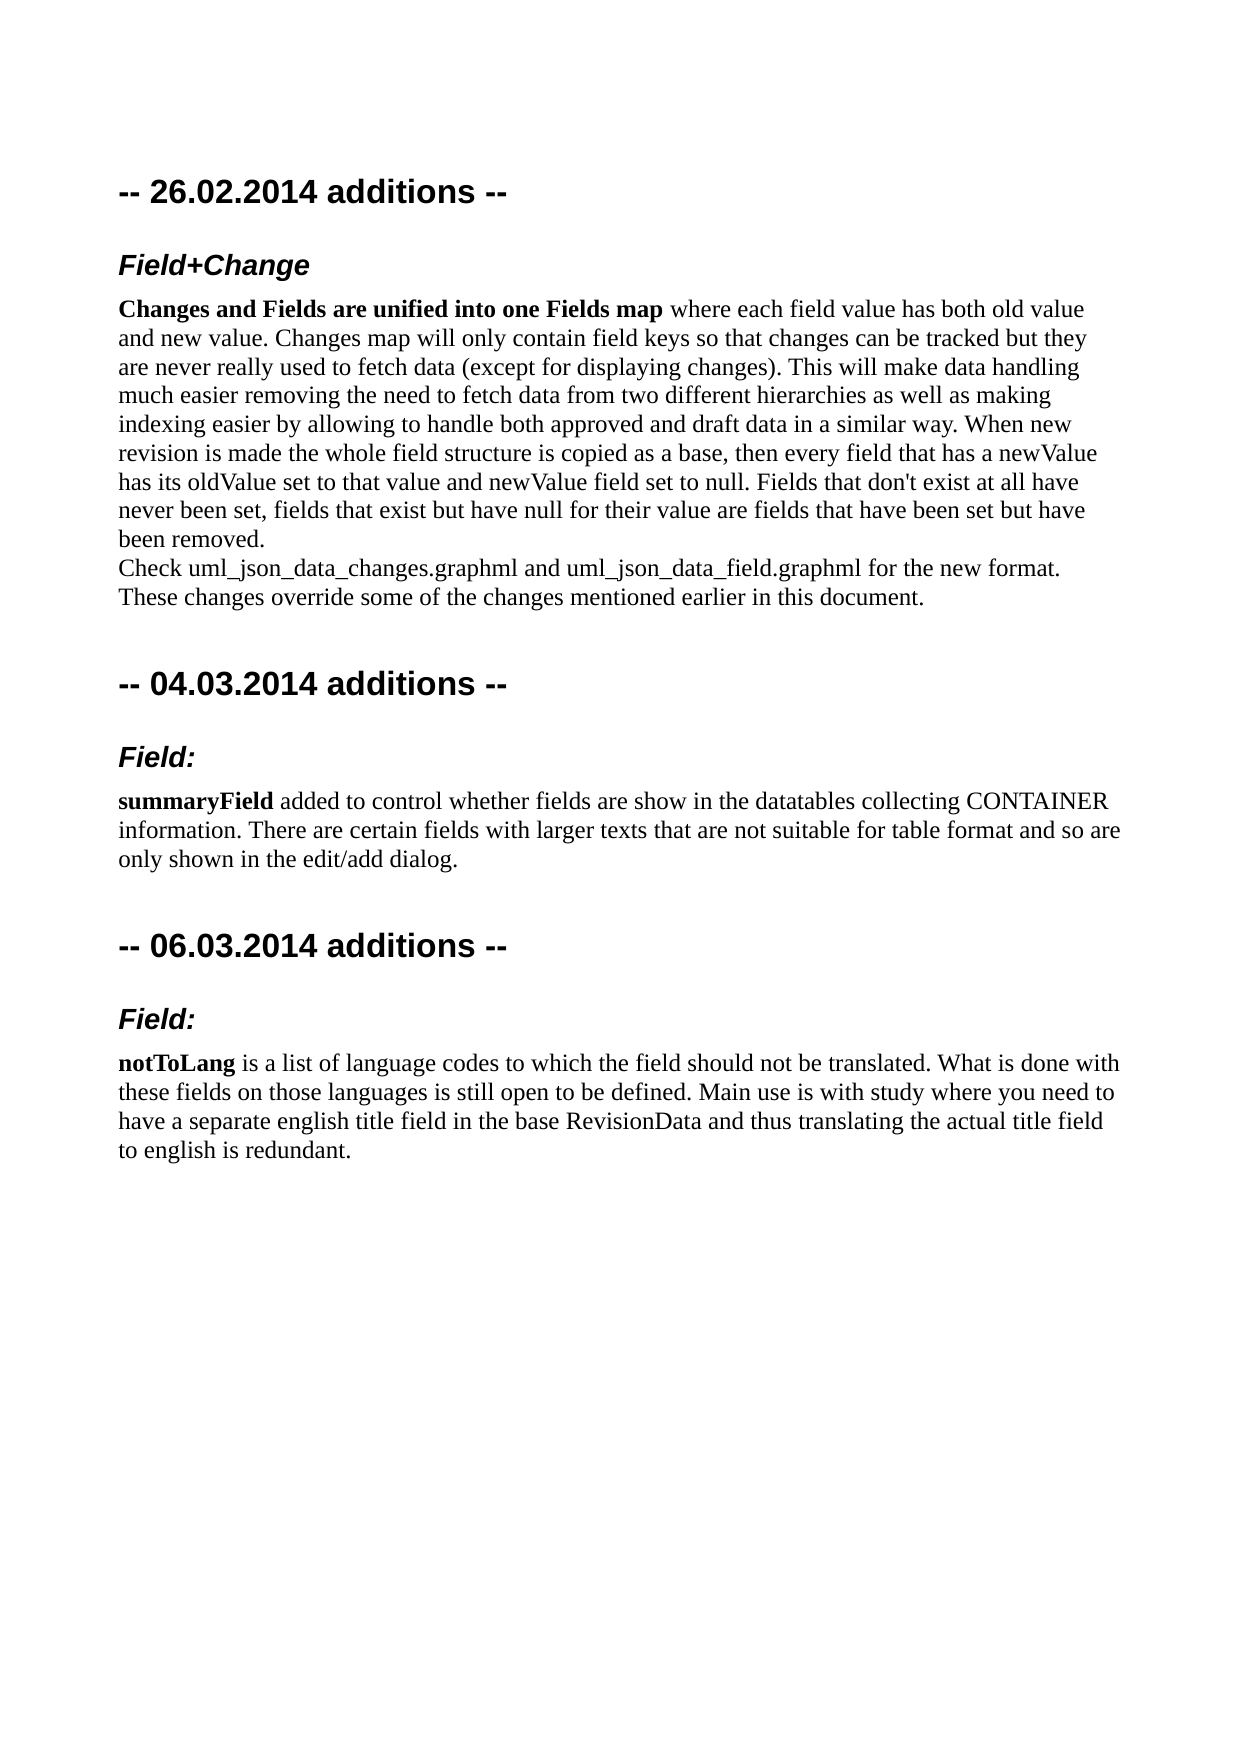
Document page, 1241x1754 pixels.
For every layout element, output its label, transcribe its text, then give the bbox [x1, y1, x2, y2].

text summaryField added to control whether fields are show in the datatables collecting CONTAINER information. There are certain fields with larger texts that are not suitable for table format and so are only shown in the edit/add dialog. [118, 786, 1122, 872]
subtitle Field: [118, 740, 1122, 774]
text Changes and Fields are unified into one Fields map where each field value has both old value and new value. Changes map will only contain field keys so that changes can be tracked but they are never really used to fetch data (except for displaying changes). This will make data handling much easier removing the need to fetch data from two different hierarchies as well as making indexing easier by allowing to handle both approved and draft data in a similar way. When new revision is made the whole field structure is copied as a base, then every field that has a newValue has its oldValue set to that value and newValue field set to null. Fields that don't exist at all have never been set, fields that exist but have null for their value are fields that have been set but have been removed. [118, 294, 1122, 553]
text Check uml_json_data_changes.graphml and uml_json_data_field.graphml for the new format. These changes override some of the changes mentioned earlier in this document. [118, 553, 1122, 610]
subtitle Field: [118, 1002, 1122, 1036]
text notToLang is a list of language codes to which the field should not be translated. What is done with these fields on those languages is still open to be defined. Main use is with study where you need to have a separate english title field in the base RevisionData and thus translating the actual title field to english is redundant. [118, 1048, 1122, 1163]
subtitle -- 06.03.2014 additions -- [118, 926, 1122, 965]
subtitle -- 04.03.2014 additions -- [118, 664, 1122, 703]
subtitle Field+Change [118, 248, 1122, 282]
subtitle -- 26.02.2014 additions -- [118, 172, 1122, 211]
